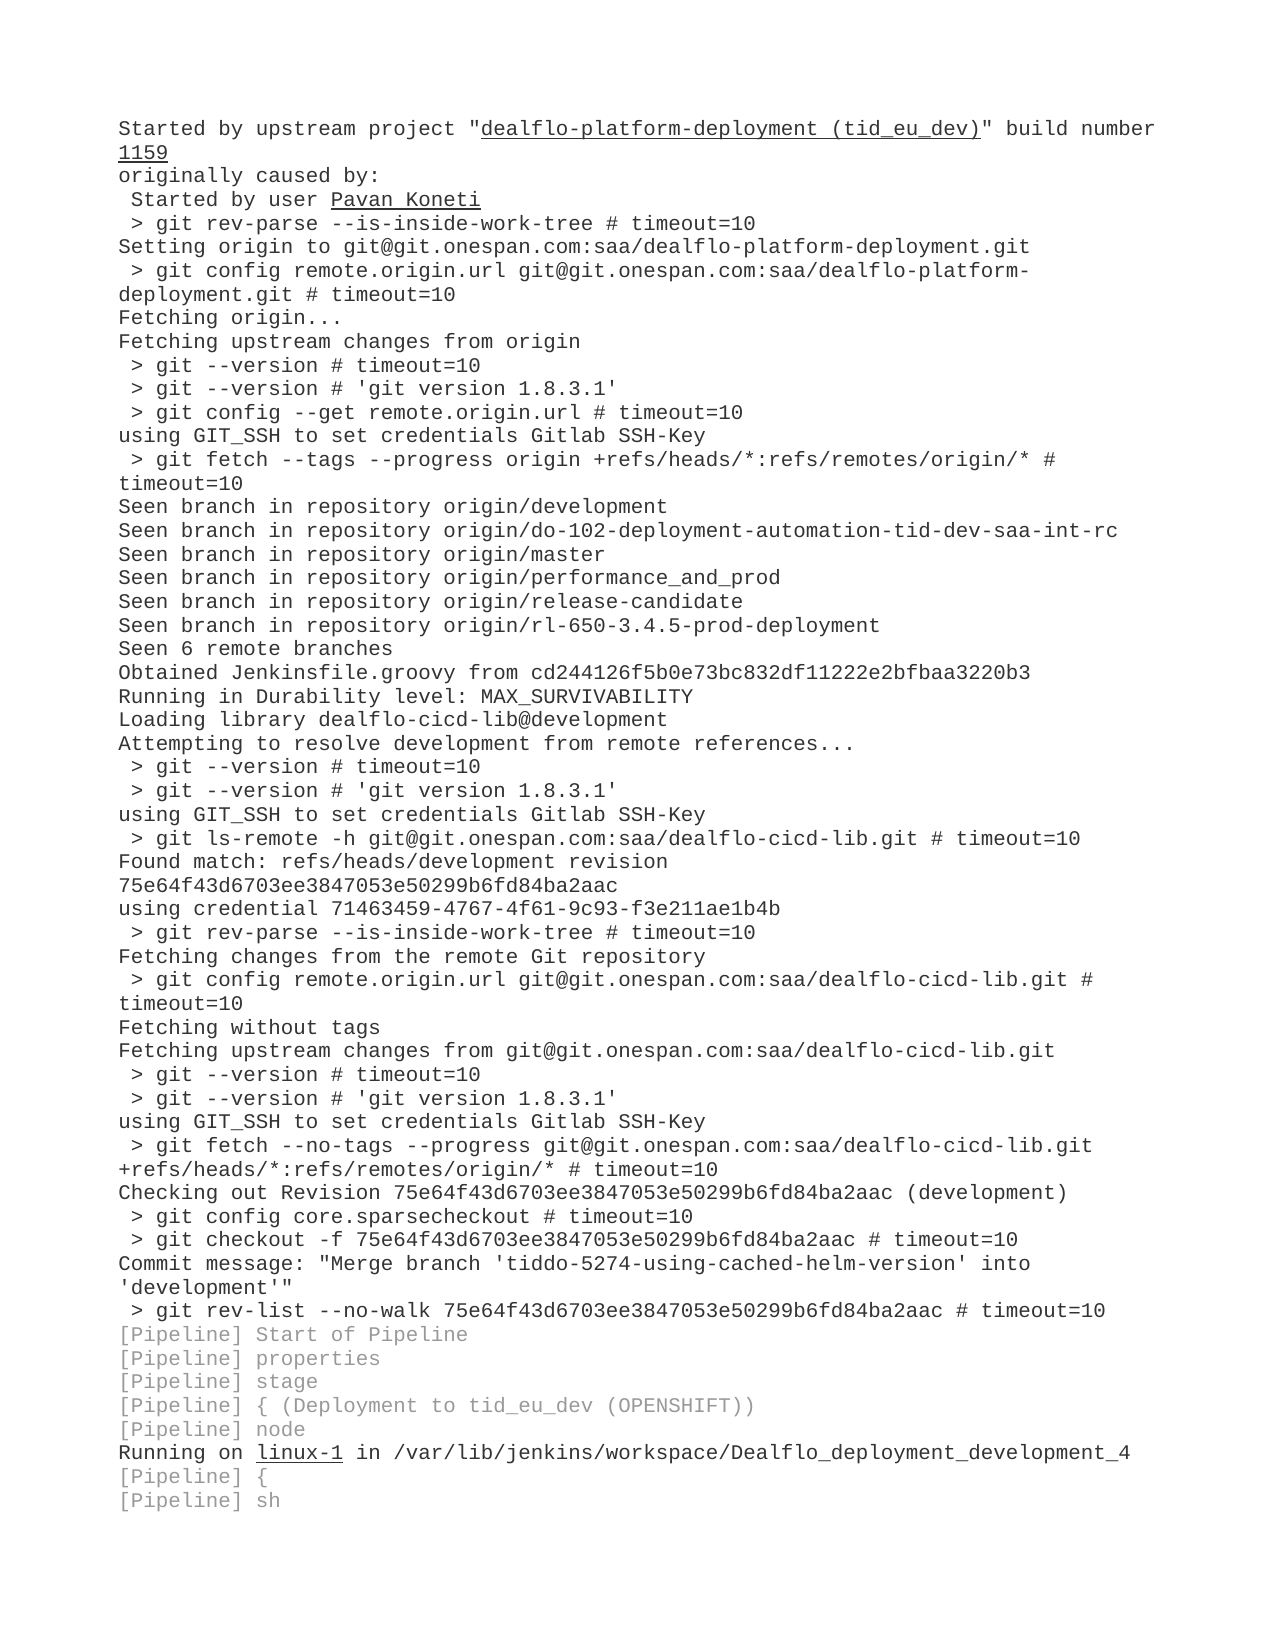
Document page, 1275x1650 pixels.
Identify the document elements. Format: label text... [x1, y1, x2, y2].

text using GIT_SSH to set credentials Gitlab SSH-Key [118, 426, 1157, 449]
text using credential 71463459-4767-4f61-9c93-f3e211ae1b4b [118, 898, 1157, 922]
text > git checkout -f 75e64f43d6703ee3847053e50299b6fd84ba2aac # timeout=10 [118, 1229, 1157, 1253]
text Running in Durability level: MAX_SURVIVABILITY [118, 686, 1157, 709]
text Fetching origin... [118, 307, 1157, 331]
text [Pipeline] node [118, 1419, 1157, 1442]
text Running on linux-1 in /var/lib/jenkins/workspace/Dealflo_deployment_development_4 [118, 1442, 1157, 1466]
text Seen branch in repository origin/rl-650-3.4.5-prod-deployment [118, 615, 1157, 638]
text > git config --get remote.origin.url # timeout=10 [118, 402, 1157, 426]
text > git --version # 'git version 1.8.3.1' [118, 780, 1157, 804]
text Setting origin to git@git.onespan.com:saa/dealflo-platform-deployment.git [118, 236, 1157, 260]
text > git config core.sparsecheckout # timeout=10 [118, 1206, 1157, 1229]
text > git rev-parse --is-inside-work-tree # timeout=10 [118, 922, 1157, 946]
text [Pipeline] Start of Pipeline [118, 1324, 1157, 1348]
text Obtained Jenkinsfile.groovy from cd244126f5b0e73bc832df11222e2bfbaa3220b3 [118, 662, 1157, 686]
text Found match: refs/heads/development revision 75e64f43d6703ee3847053e50299b6fd84ba2aac [118, 851, 1157, 898]
text [Pipeline] sh [118, 1489, 1157, 1513]
text originally caused by: [118, 165, 1157, 189]
text > git rev-parse --is-inside-work-tree # timeout=10 [118, 213, 1157, 236]
text > git --version # 'git version 1.8.3.1' [118, 1088, 1157, 1111]
text Started by user Pavan Koneti [118, 189, 1157, 213]
text [Pipeline] { (Deployment to tid_eu_dev (OPENSHIFT)) [118, 1395, 1157, 1419]
text Loading library dealflo-cicd-lib@development [118, 709, 1157, 733]
text Checking out Revision 75e64f43d6703ee3847053e50299b6fd84ba2aac (development) [118, 1182, 1157, 1206]
text Attempting to resolve development from remote references... [118, 733, 1157, 757]
text Seen branch in repository origin/do-102-deployment-automation-tid-dev-saa-int-rc [118, 520, 1157, 544]
text [Pipeline] properties [118, 1348, 1157, 1371]
text Seen branch in repository origin/development [118, 496, 1157, 520]
text Fetching without tags [118, 1017, 1157, 1040]
text > git --version # timeout=10 [118, 1064, 1157, 1088]
text > git fetch --no-tags --progress git@git.onespan.com:saa/dealflo-cicd-lib.git +refs/heads/*:refs/remotes/origin/* # timeout=10 [118, 1135, 1157, 1182]
text Fetching upstream changes from git@git.onespan.com:saa/dealflo-cicd-lib.git [118, 1040, 1157, 1064]
text Commit message: "Merge branch 'tiddo-5274-using-cached-helm-version' into 'development'" [118, 1253, 1157, 1300]
text > git rev-list --no-walk 75e64f43d6703ee3847053e50299b6fd84ba2aac # timeout=10 [118, 1300, 1157, 1324]
text using GIT_SSH to set credentials Gitlab SSH-Key [118, 804, 1157, 827]
text [Pipeline] stage [118, 1371, 1157, 1395]
text Fetching upstream changes from origin [118, 331, 1157, 354]
text > git --version # timeout=10 [118, 354, 1157, 378]
text Fetching changes from the remote Git repository [118, 946, 1157, 969]
text > git config remote.origin.url git@git.onespan.com:saa/dealflo-platform-deployment.git # timeout=10 [118, 260, 1157, 307]
text > git config remote.origin.url git@git.onespan.com:saa/dealflo-cicd-lib.git # timeout=10 [118, 969, 1157, 1017]
text > git fetch --tags --progress origin +refs/heads/*:refs/remotes/origin/* # timeout=10 [118, 449, 1157, 496]
text > git --version # 'git version 1.8.3.1' [118, 378, 1157, 402]
text [Pipeline] { [118, 1466, 1157, 1489]
text Started by upstream project "dealflo-platform-deployment (tid_eu_dev)" build number 1159 [118, 118, 1157, 165]
text Seen branch in repository origin/release-candidate [118, 591, 1157, 615]
text Seen branch in repository origin/performance_and_prod [118, 567, 1157, 591]
text > git --version # timeout=10 [118, 757, 1157, 780]
text Seen branch in repository origin/master [118, 544, 1157, 567]
text Seen 6 remote branches [118, 638, 1157, 662]
text using GIT_SSH to set credentials Gitlab SSH-Key [118, 1111, 1157, 1135]
text > git ls-remote -h git@git.onespan.com:saa/dealflo-cicd-lib.git # timeout=10 [118, 827, 1157, 851]
